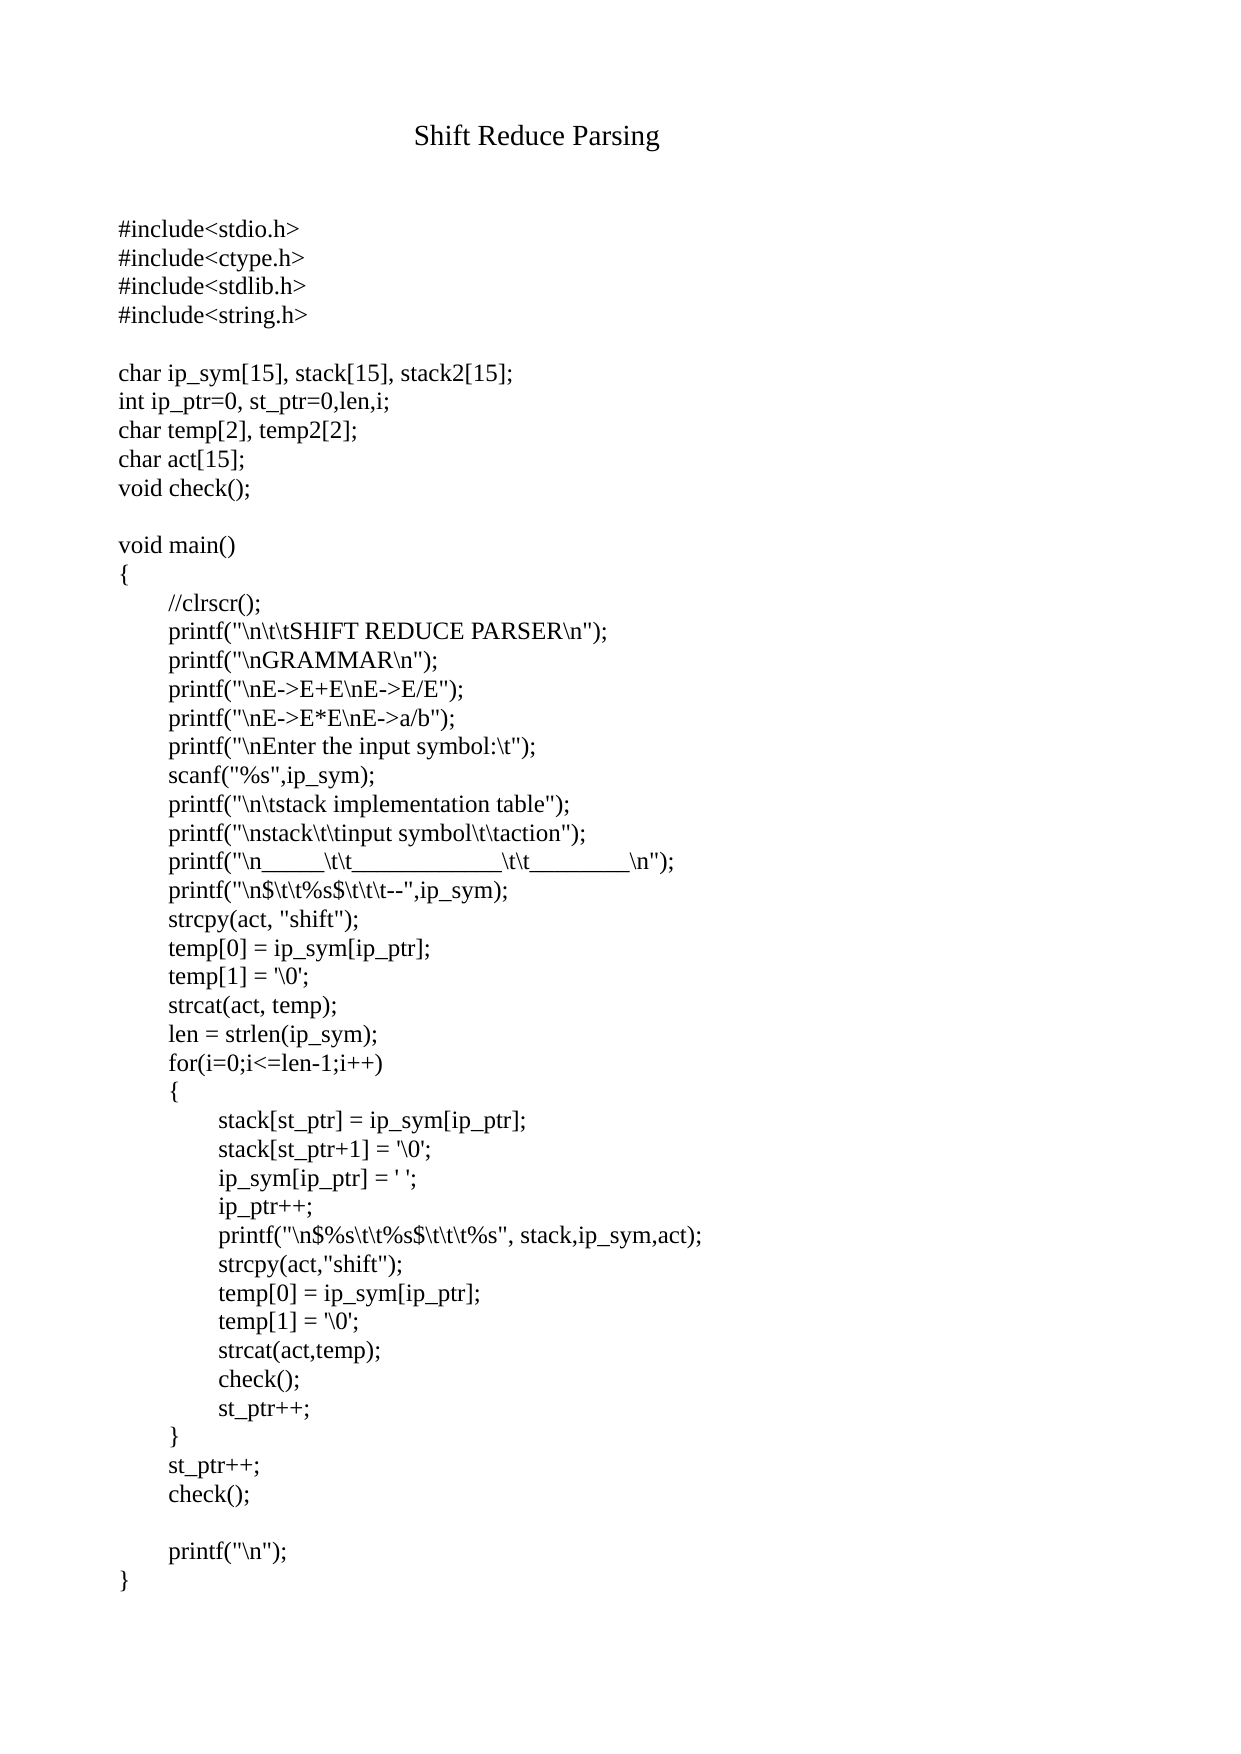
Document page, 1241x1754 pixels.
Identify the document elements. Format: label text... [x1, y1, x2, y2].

text temp[0] = ip_sym[ip_ptr]; [118, 1278, 1122, 1306]
text #include<string.h> [118, 300, 1122, 329]
text #include<stdio.h> [118, 214, 1122, 243]
text strcpy(act, "shift"); [118, 904, 1122, 933]
text strcat(act, temp); [118, 990, 1122, 1019]
text strcpy(act,"shift"); [118, 1249, 1122, 1278]
text scanf("%s",ip_sym); [118, 760, 1122, 789]
text void check(); [118, 473, 1122, 501]
text ip_ptr++; [118, 1191, 1122, 1220]
text printf("\nE->E+E\nE->E/E"); [118, 674, 1122, 703]
text st_ptr++; [118, 1393, 1122, 1421]
text printf("\nstack\t\tinput symbol\t\taction"); [118, 818, 1122, 846]
text printf("\n_____\t\t____________\t\t________\n"); [118, 846, 1122, 875]
text #include<ctype.h> [118, 243, 1122, 271]
text { [118, 1076, 1122, 1105]
text #include<stdlib.h> [118, 271, 1122, 300]
text temp[0] = ip_sym[ip_ptr]; [118, 933, 1122, 961]
text temp[1] = '\0'; [118, 1306, 1122, 1335]
text char act[15]; [118, 444, 1122, 473]
text Shift Reduce Parsing [118, 118, 1122, 152]
text printf("\n$%s\t\t%s$\t\t\t%s", stack,ip_sym,act); [118, 1220, 1122, 1249]
text int ip_ptr=0, st_ptr=0,len,i; [118, 386, 1122, 415]
text st_ptr++; [118, 1450, 1122, 1479]
text //clrscr(); [118, 588, 1122, 616]
text ip_sym[ip_ptr] = ' '; [118, 1163, 1122, 1191]
text { [118, 559, 1122, 588]
text printf("\n\tstack implementation table"); [118, 789, 1122, 818]
text stack[st_ptr] = ip_sym[ip_ptr]; [118, 1105, 1122, 1134]
text printf("\nEnter the input symbol:\t"); [118, 731, 1122, 760]
text printf("\n"); [118, 1536, 1122, 1565]
text check(); [118, 1479, 1122, 1508]
text temp[1] = '\0'; [118, 961, 1122, 990]
text } [118, 1565, 1122, 1594]
text } [118, 1421, 1122, 1450]
text void main() [118, 530, 1122, 559]
text printf("\n$\t\t%s$\t\t\t--",ip_sym); [118, 875, 1122, 904]
text check(); [118, 1364, 1122, 1393]
text for(i=0;i<=len-1;i++) [118, 1048, 1122, 1076]
text printf("\nE->E*E\nE->a/b"); [118, 703, 1122, 731]
text char temp[2], temp2[2]; [118, 415, 1122, 444]
text printf("\n\t\tSHIFT REDUCE PARSER\n"); [118, 616, 1122, 645]
text len = strlen(ip_sym); [118, 1019, 1122, 1048]
text printf("\nGRAMMAR\n"); [118, 645, 1122, 674]
text char ip_sym[15], stack[15], stack2[15]; [118, 358, 1122, 386]
text stack[st_ptr+1] = '\0'; [118, 1134, 1122, 1163]
text strcat(act,temp); [118, 1335, 1122, 1364]
